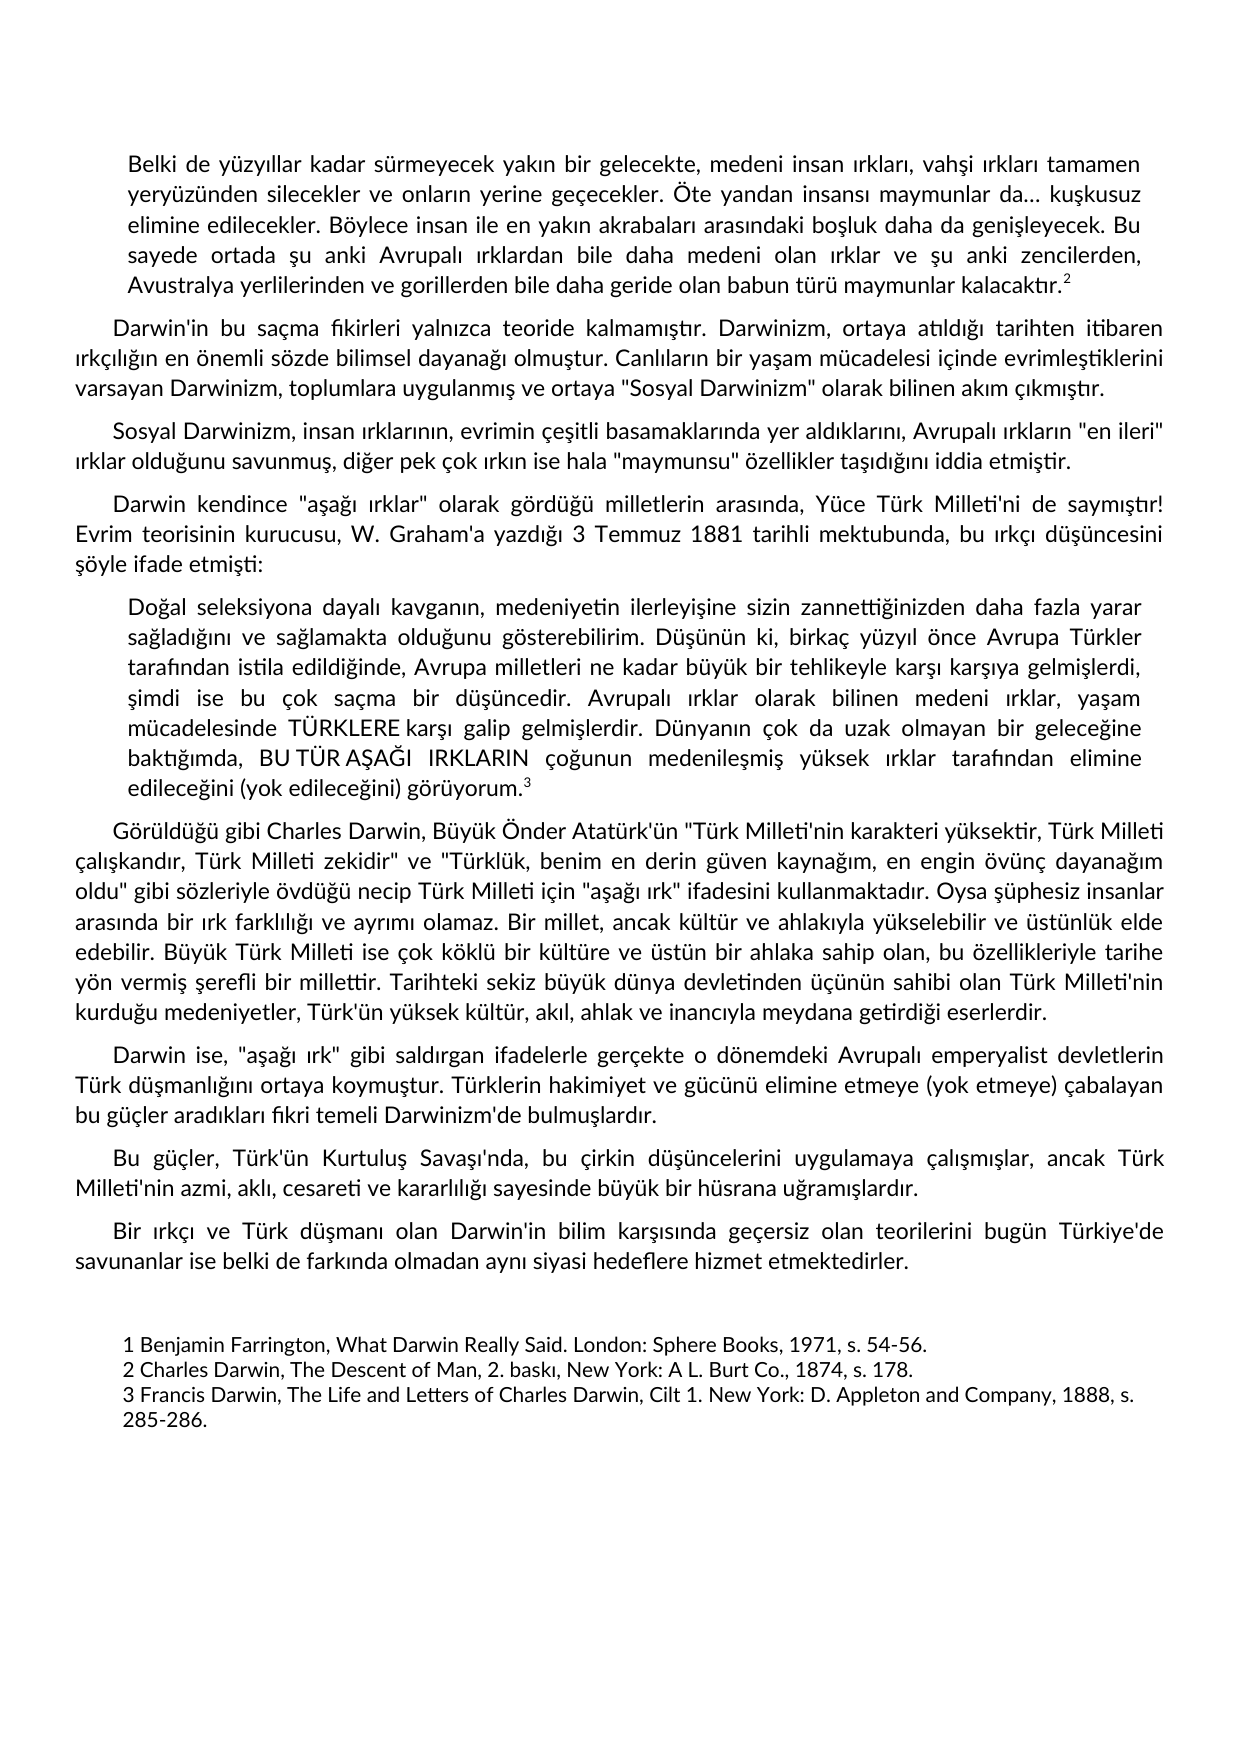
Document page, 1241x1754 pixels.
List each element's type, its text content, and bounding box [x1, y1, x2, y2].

text Belki de yüzyıllar kadar sürmeyecek yakın bir gelecekte, medeni insan ırkları, vahşi ırkları tamamen yeryüzünden silecekler ve onların yerine geçecekler. Öte yandan insansı maymunlar da… kuşkusuz elimine edilecekler. Böylece insan ile en yakın akrabaları arasındaki boşluk daha da genişleyecek. Bu sayede ortada şu anki Avrupalı ırklardan bile daha medeni olan ırklar ve şu anki zencilerden, Avustralya yerlilerinden ve gorillerden bile daha geride olan babun türü maymunlar kalacaktır.2 [127, 150, 1143, 298]
text 1 Benjamin Farrington, What Darwin Really Said. London: Sphere Books, 1971, s. 54-56. [122, 1332, 1165, 1357]
text Darwin'in bu saçma fikirleri yalnızca teoride kalmamıştır. Darwinizm, ortaya atıldığı tarihten itibaren ırkçılığın en önemli sözde bilimsel dayanağı olmuştur. Canlıların bir yaşam mücadelesi içinde evrimleştiklerini varsayan Darwinizm, toplumlara uygulanmış ve ortaya "Sosyal Darwinizm" olarak bilinen akım çıkmıştır. [75, 313, 1165, 401]
text 3 Francis Darwin, The Life and Letters of Charles Darwin, Cilt 1. New York: D. Appleton and Company, 1888, s. 285-286. [122, 1382, 1165, 1432]
text Görüldüğü gibi Charles Darwin, Büyük Önder Atatürk'ün "Türk Milleti'nin karakteri yüksektir, Türk Milleti çalışkandır, Türk Milleti zekidir" ve "Türklük, benim en derin güven kaynağım, en engin övünç dayanağım oldu" gibi sözleriyle övdüğü necip Türk Milleti için "aşağı ırk" ifadesini kullanmaktadır. Oysa şüphesiz insanlar arasında bir ırk farklılığı ve ayrımı olamaz. Bir millet, ancak kültür ve ahlakıyla yükselebilir ve üstünlük elde edebilir. Büyük Türk Milleti ise çok köklü bir kültüre ve üstün bir ahlaka sahip olan, bu özellikleriyle tarihe yön vermiş şerefli bir millettir. Tarihteki sekiz büyük dünya devletinden üçünün sahibi olan Türk Milleti'nin kurduğu medeniyetler, Türk'ün yüksek kültür, akıl, ahlak ve inancıyla meydana getirdiği eserlerdir. [75, 817, 1165, 1025]
text Doğal seleksiyona dayalı kavganın, medeniyetin ilerleyişine sizin zannettiğinizden daha fazla yarar sağladığını ve sağlamakta olduğunu gösterebilirim. Düşünün ki, birkaç yüzyıl önce Avrupa Türkler tarafından istila edildiğinde, Avrupa milletleri ne kadar büyük bir tehlikeyle karşı karşıya gelmişlerdi, şimdi ise bu çok saçma bir düşüncedir. Avrupalı ırklar olarak bilinen medeni ırklar, yaşam mücadelesinde TÜRKLERE karşı galip gelmişlerdir. Dünyanın çok da uzak olmayan bir geleceğine baktığımda, BU TÜR AŞAĞI IRKLARIN çoğunun medenileşmiş yüksek ırklar tarafından elimine edileceğini (yok edileceğini) görüyorum.3 [127, 593, 1143, 801]
text Sosyal Darwinizm, insan ırklarının, evrimin çeşitli basamaklarında yer aldıklarını, Avrupalı ırkların "en ileri" ırklar olduğunu savunmuş, diğer pek çok ırkın ise hala "maymunsu" özellikler taşıdığını iddia etmiştir. [75, 417, 1165, 474]
text Bu güçler, Türk'ün Kurtuluş Savaşı'nda, bu çirkin düşüncelerini uygulamaya çalışmışlar, ancak Türk Milleti'nin azmi, aklı, cesareti ve kararlılığı sayesinde büyük bir hüsrana uğramışlardır. [75, 1144, 1165, 1201]
text Darwin kendince "aşağı ırklar" olarak gördüğü milletlerin arasında, Yüce Türk Milleti'ni de saymıştır! Evrim teorisinin kurucusu, W. Graham'a yazdığı 3 Temmuz 1881 tarihli mektubunda, bu ırkçı düşüncesini şöyle ifade etmişti: [75, 489, 1165, 577]
text Bir ırkçı ve Türk düşmanı olan Darwin'in bilim karşısında geçersiz olan teorilerini bugün Türkiye'de savunanlar ise belki de farkında olmadan aynı siyasi hedeflere hizmet etmektedirler. [75, 1217, 1165, 1274]
text 2 Charles Darwin, The Descent of Man, 2. baskı, New York: A L. Burt Co., 1874, s. 178. [122, 1357, 1165, 1382]
text Darwin ise, "aşağı ırk" gibi saldırgan ifadelerle gerçekte o dönemdeki Avrupalı emperyalist devletlerin Türk düşmanlığını ortaya koymuştur. Türklerin hakimiyet ve gücünü elimine etmeye (yok etmeye) çabalayan bu güçler aradıkları fikri temeli Darwinizm'de bulmuşlardır. [75, 1041, 1165, 1128]
